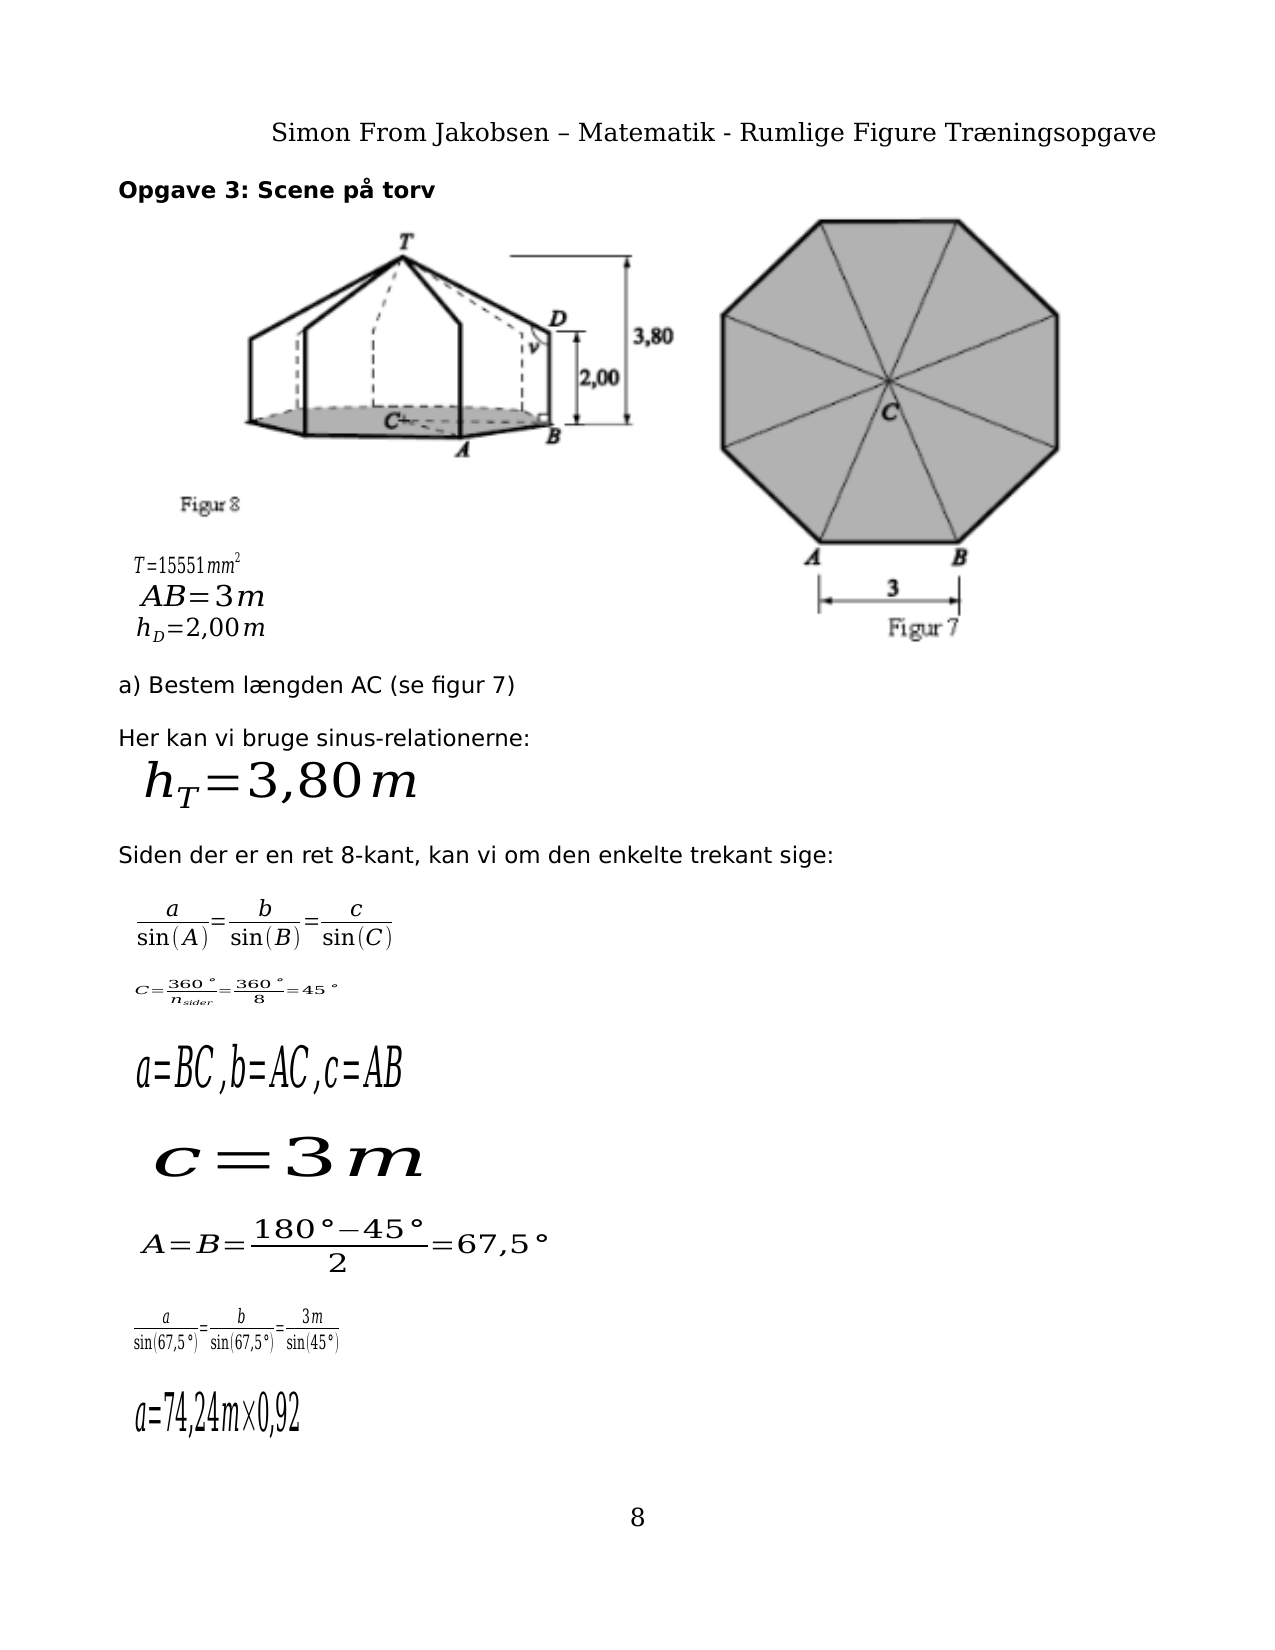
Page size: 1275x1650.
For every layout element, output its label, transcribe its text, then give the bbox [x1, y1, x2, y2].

list Her kan vi bruge sinus-relationerne: [118, 726, 1157, 752]
list a) Bestem længden AC (se figur 7) [118, 672, 1157, 699]
picture [703, 203, 1109, 659]
picture [140, 211, 688, 537]
list Siden der er en ret 8-kant, kan vi om den enkelte trekant sige: [118, 842, 1157, 869]
list Opgave 3: Scene på torv [118, 177, 1157, 203]
